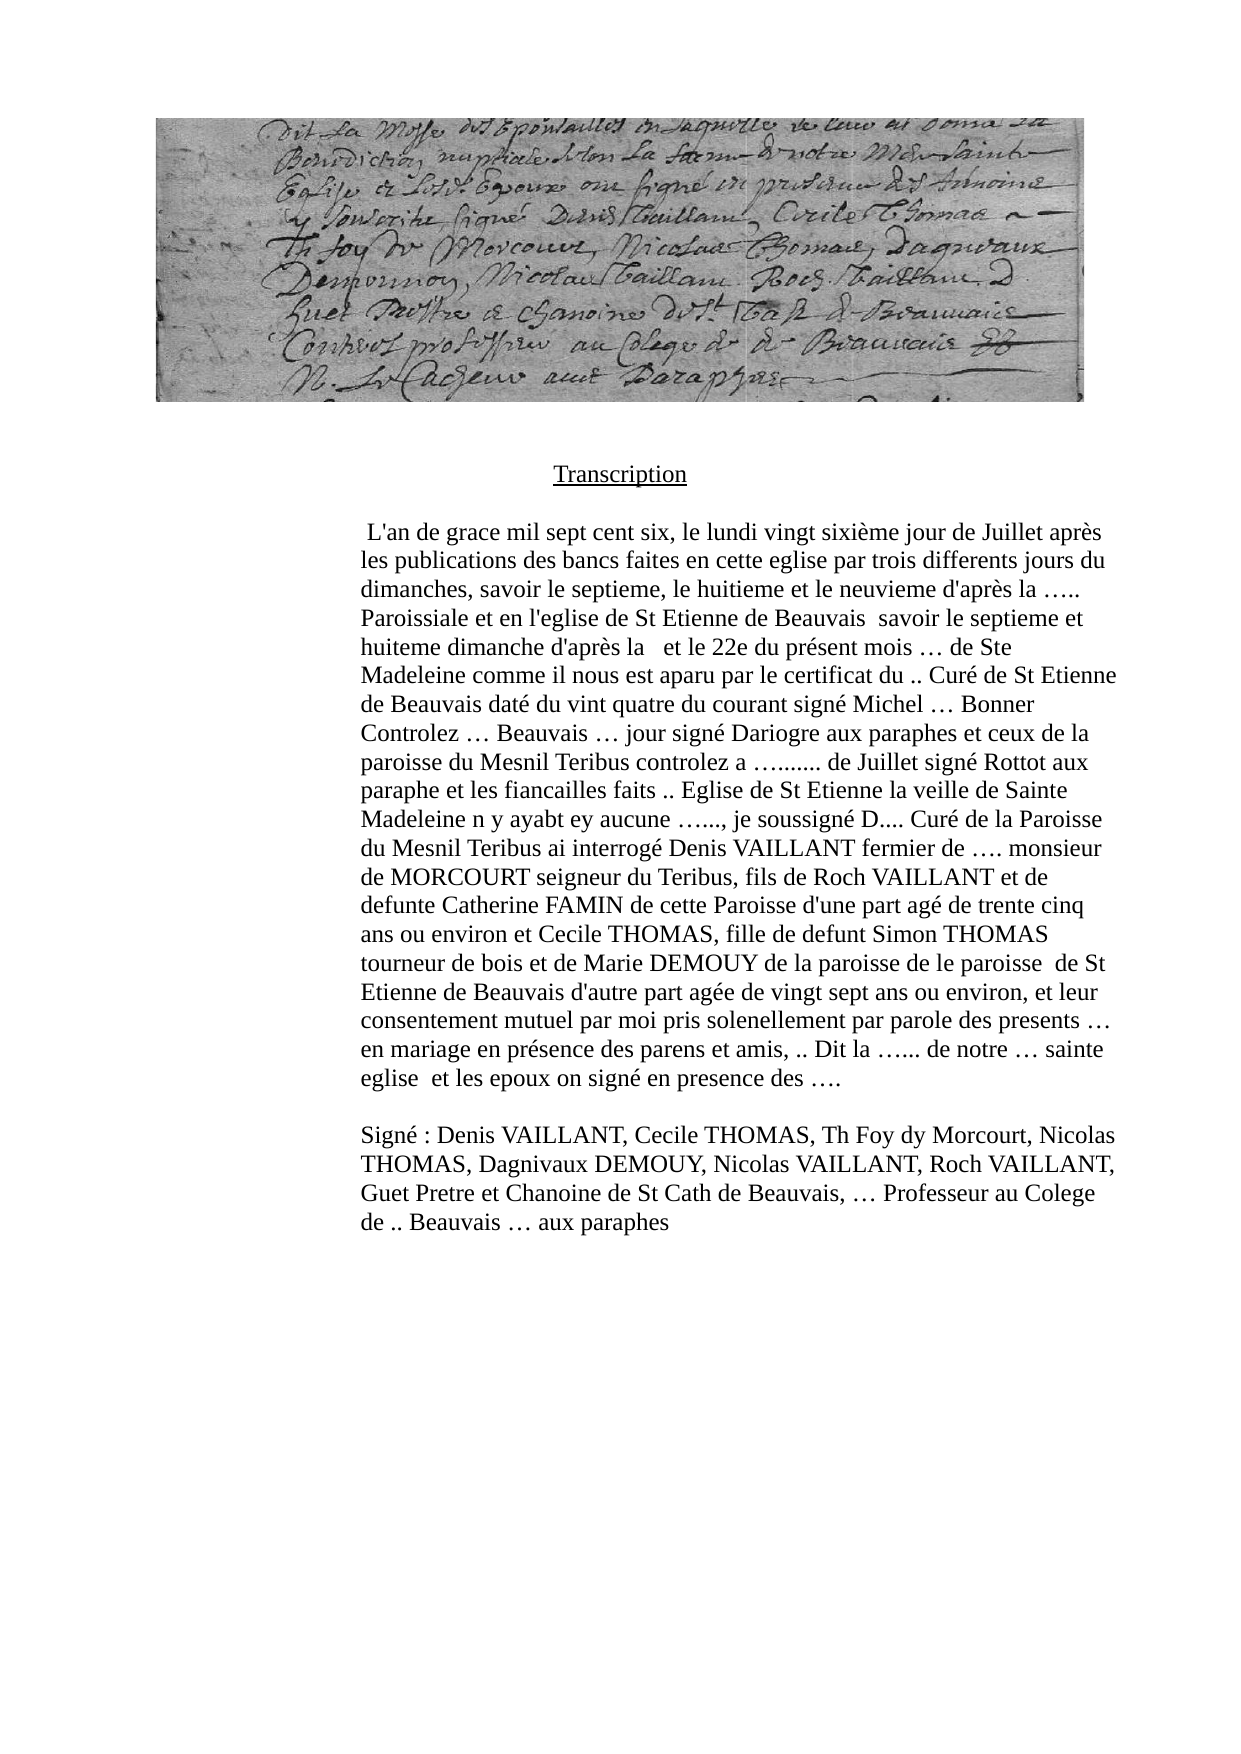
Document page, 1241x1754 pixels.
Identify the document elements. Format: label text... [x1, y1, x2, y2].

text Transcription [118, 459, 1122, 488]
picture [155, 118, 1085, 402]
text L'an de grace mil sept cent six, le lundi vingt sixième jour de Juillet après les publications des bancs faites en cette eglise par trois differents jours du dimanches, savoir le septieme, le huitieme et le neuvieme d'après la ….. Paroissiale et en l'eglise de St Etienne de Beauvais savoir le septieme et huiteme dimanche d'après la et le 22e du présent mois … de Ste Madeleine comme il nous est aparu par le certificat du .. Curé de St Etienne de Beauvais daté du vint quatre du courant signé Michel … Bonner Controlez … Beauvais … jour signé Dariogre aux paraphes et ceux de la paroisse du Mesnil Teribus controlez a …....... de Juillet signé Rottot aux paraphe et les fiancailles faits .. Eglise de St Etienne la veille de Sainte Madeleine n y ayabt ey aucune …..., je soussigné D.... Curé de la Paroisse du Mesnil Teribus ai interrogé Denis VAILLANT fermier de …. monsieur de MORCOURT seigneur du Teribus, fils de Roch VAILLANT et de defunte Catherine FAMIN de cette Paroisse d'une part agé de trente cinq ans ou environ et Cecile THOMAS, fille de defunt Simon THOMAS tourneur de bois et de Marie DEMOUY de la paroisse de le paroisse de St Etienne de Beauvais d'autre part agée de vingt sept ans ou environ, et leur consentement mutuel par moi pris solenellement par parole des presents … en mariage en présence des parens et amis, .. Dit la …... de notre … sainte eglise et les epoux on signé en presence des …. [360, 517, 1122, 1092]
text Signé : Denis VAILLANT, Cecile THOMAS, Th Foy dy Morcourt, Nicolas THOMAS, Dagnivaux DEMOUY, Nicolas VAILLANT, Roch VAILLANT, Guet Pretre et Chanoine de St Cath de Beauvais, … Professeur au Colege de .. Beauvais … aux paraphes [360, 1120, 1122, 1235]
